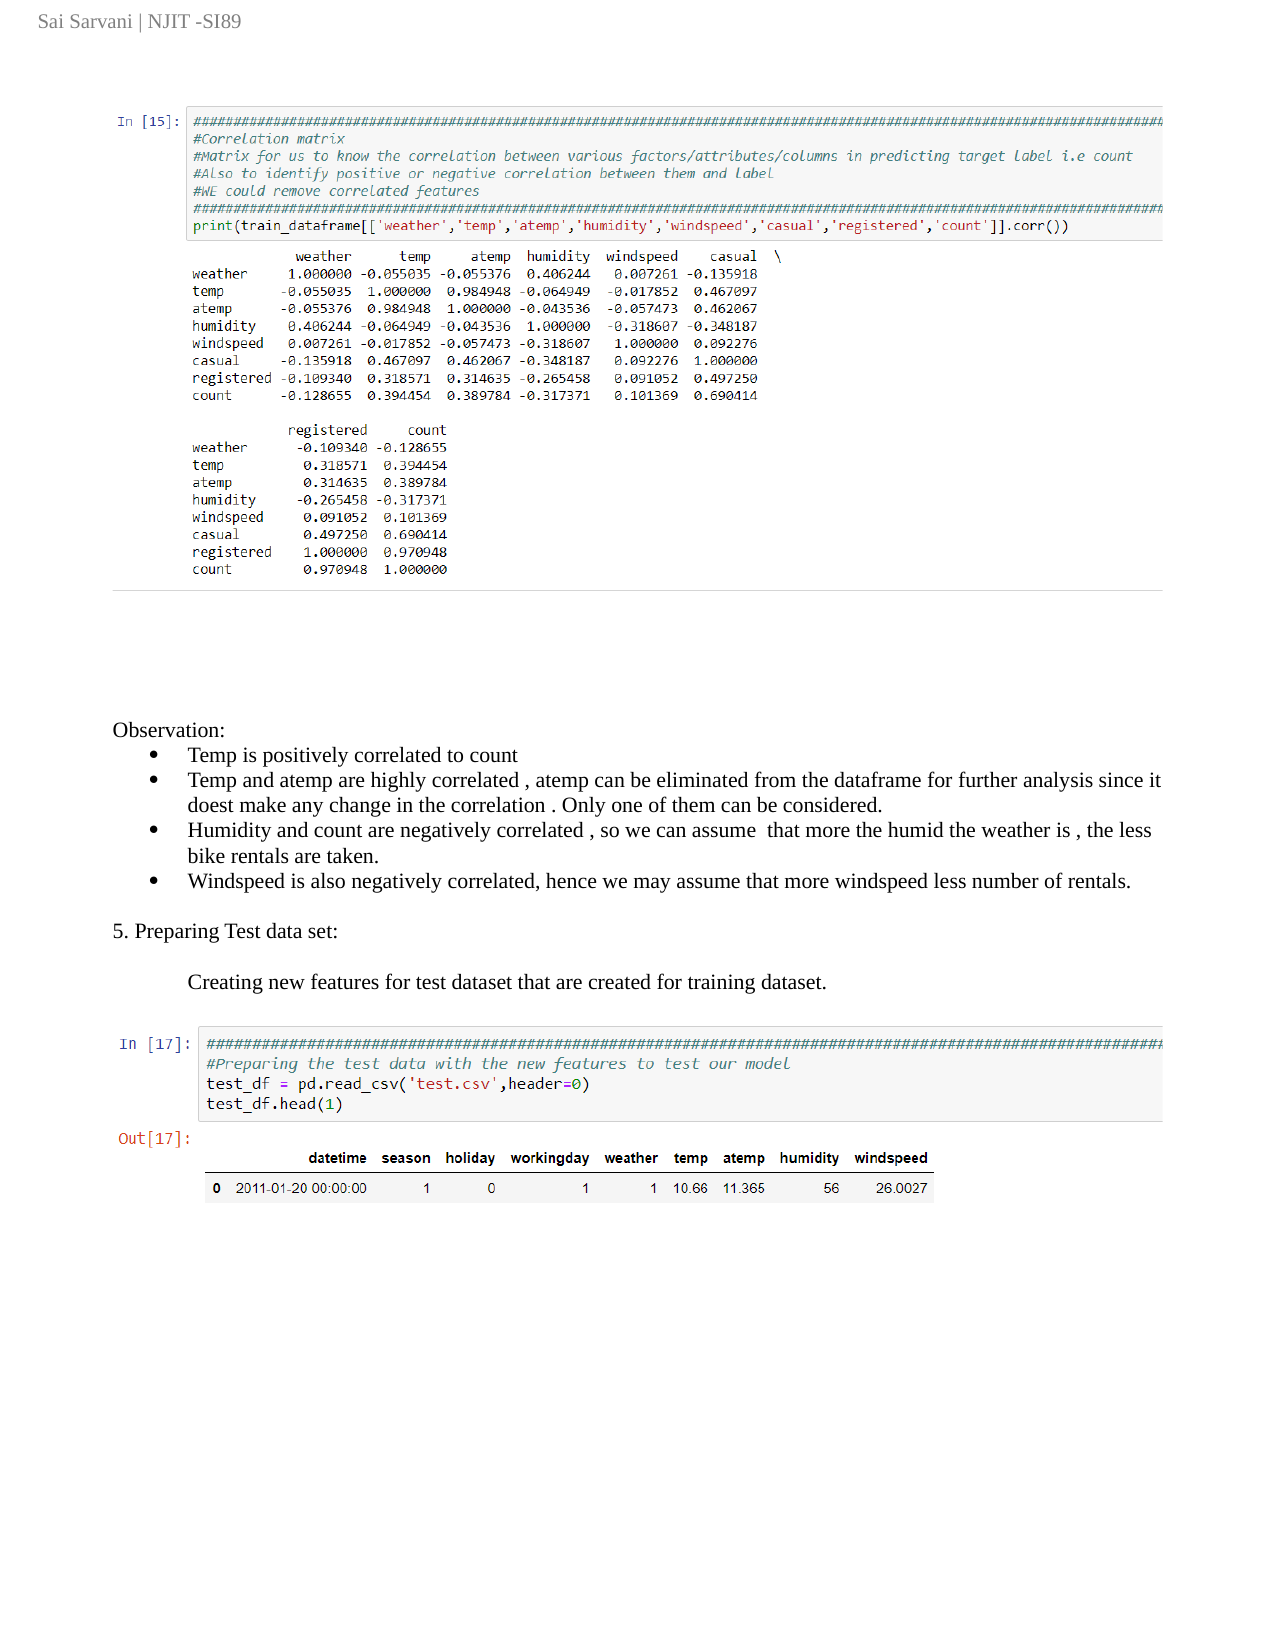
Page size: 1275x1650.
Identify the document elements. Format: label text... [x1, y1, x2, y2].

list Temp is positively correlated to count [150, 742, 1162, 767]
list Windspeed is also negatively correlated, hence we may assume that more windspeed less number of rentals. [150, 868, 1162, 893]
text 5. Preparing Test data set: [112, 918, 1162, 943]
list Humidity and count are negatively correlated , so we can assume that more the humid the weather is , the less bike rentals are taken. [150, 817, 1162, 868]
list Temp and atemp are highly correlated , atemp can be eliminated from the dataframe for further analysis since it doest make any change in the correlation . Only one of them can be considered. [150, 767, 1162, 817]
text Creating new features for test dataset that are created for training dataset. [112, 969, 1162, 994]
text Observation: [112, 717, 1162, 742]
